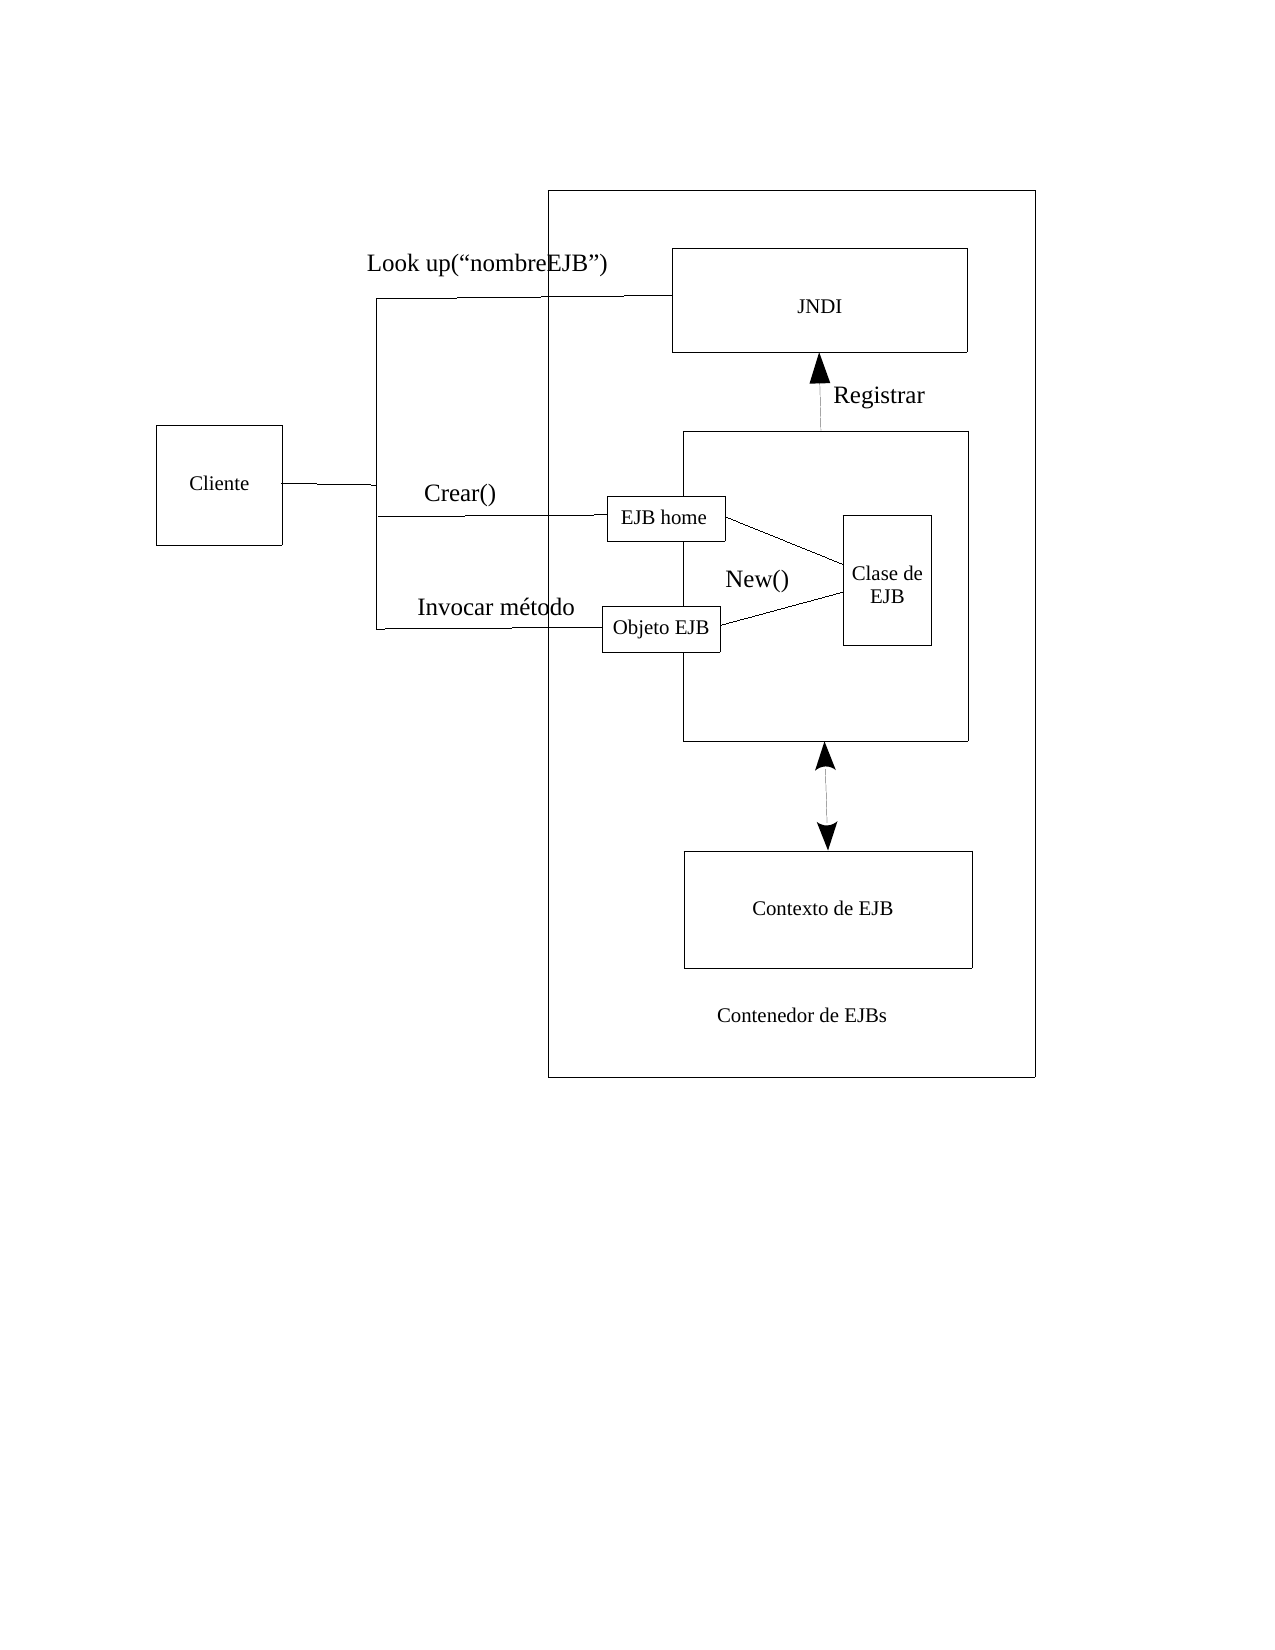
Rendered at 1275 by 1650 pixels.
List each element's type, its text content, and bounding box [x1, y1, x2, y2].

text JNDI [681, 294, 958, 318]
text Objeto EJB [611, 615, 711, 639]
text Contenedor de EJBs [556, 1003, 1026, 1027]
text Clase de EJB [851, 560, 923, 608]
text Contexto de EJB [692, 896, 963, 920]
text Cliente [165, 471, 273, 495]
text EJB home [616, 505, 716, 529]
